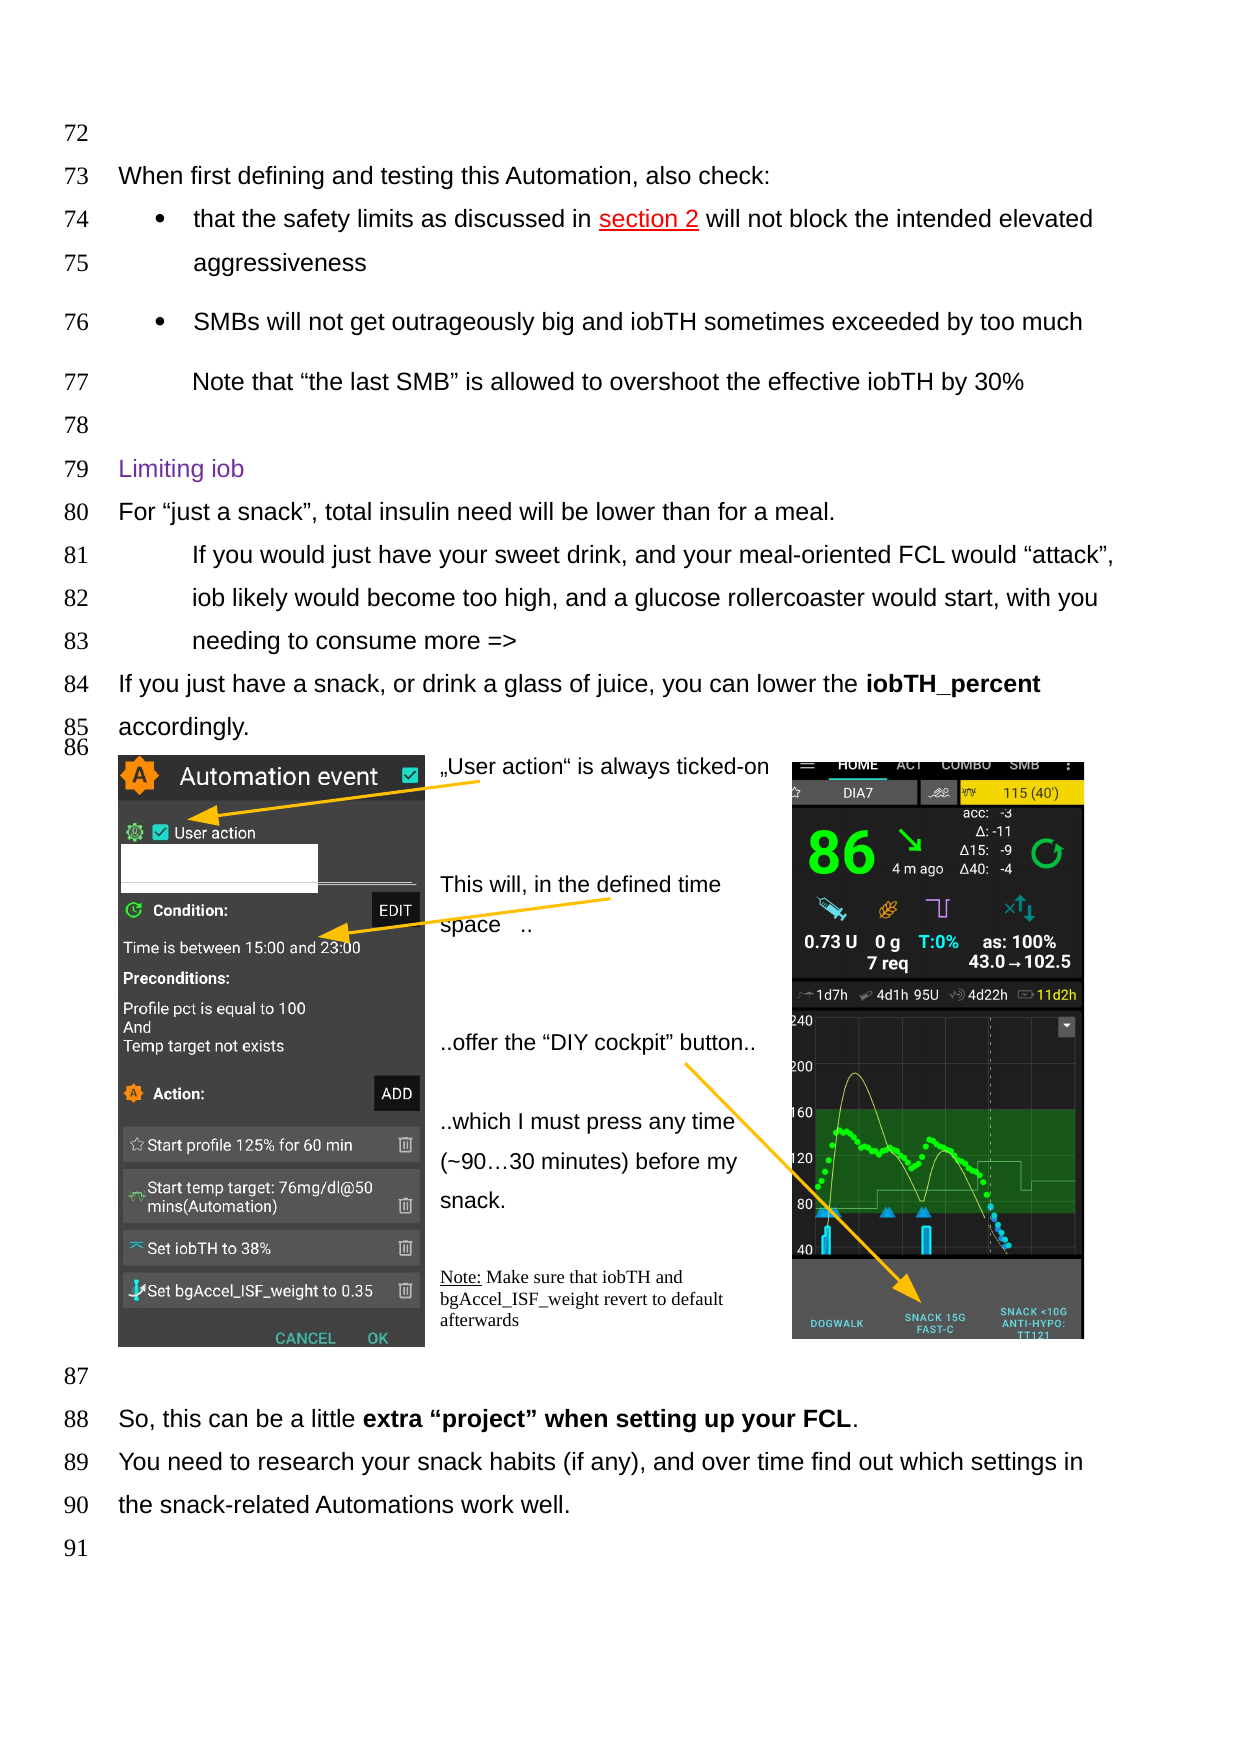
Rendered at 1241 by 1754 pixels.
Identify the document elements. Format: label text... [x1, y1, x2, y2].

list that the safety limits as discussed in section 2 will not block the intended elevated aggressiveness [156, 204, 1122, 276]
text Snack 15g fast-C [136, 851, 303, 876]
text When first defining and testing this Automation, also check: [118, 161, 1122, 190]
text So, this can be a little extra “project” when setting up your FCL. [118, 1404, 1122, 1433]
text Note: Make sure that iobTH and bgAccel_ISF_weight revert to default afterwards [440, 1266, 777, 1331]
text If you just have a snack, or drink a glass of juice, you can lower the iobTH_percent accordingly. [118, 669, 1122, 741]
text You need to research your snack habits (if any), and over time find out which settings in the snack-related Automations work well. [118, 1447, 1122, 1519]
text For “just a snack”, total insulin need will be lower than for a meal. [118, 497, 1122, 525]
text ..which I must press any time (~90…30 minutes) before my snack. [440, 1108, 777, 1213]
text Limiting iob [118, 453, 1122, 482]
text Note that “the last SMB” is allowed to overshoot the effective iobTH by 30% [192, 367, 1122, 396]
text „User action“ is always ticked-on [440, 753, 777, 779]
text ..offer the “DIY cockpit” button.. [440, 1029, 777, 1056]
text If you would just have your sweet drink, and your meal-oriented FCL would “attack”, iob likely would become too high, and a glucose rollercoaster would start, with you needing to consume more => [192, 540, 1122, 655]
list SMBs will not get outrageously big and iobTH sometimes exceeded by too much [156, 307, 1122, 336]
text This will, in the defined time space .. [440, 871, 777, 937]
